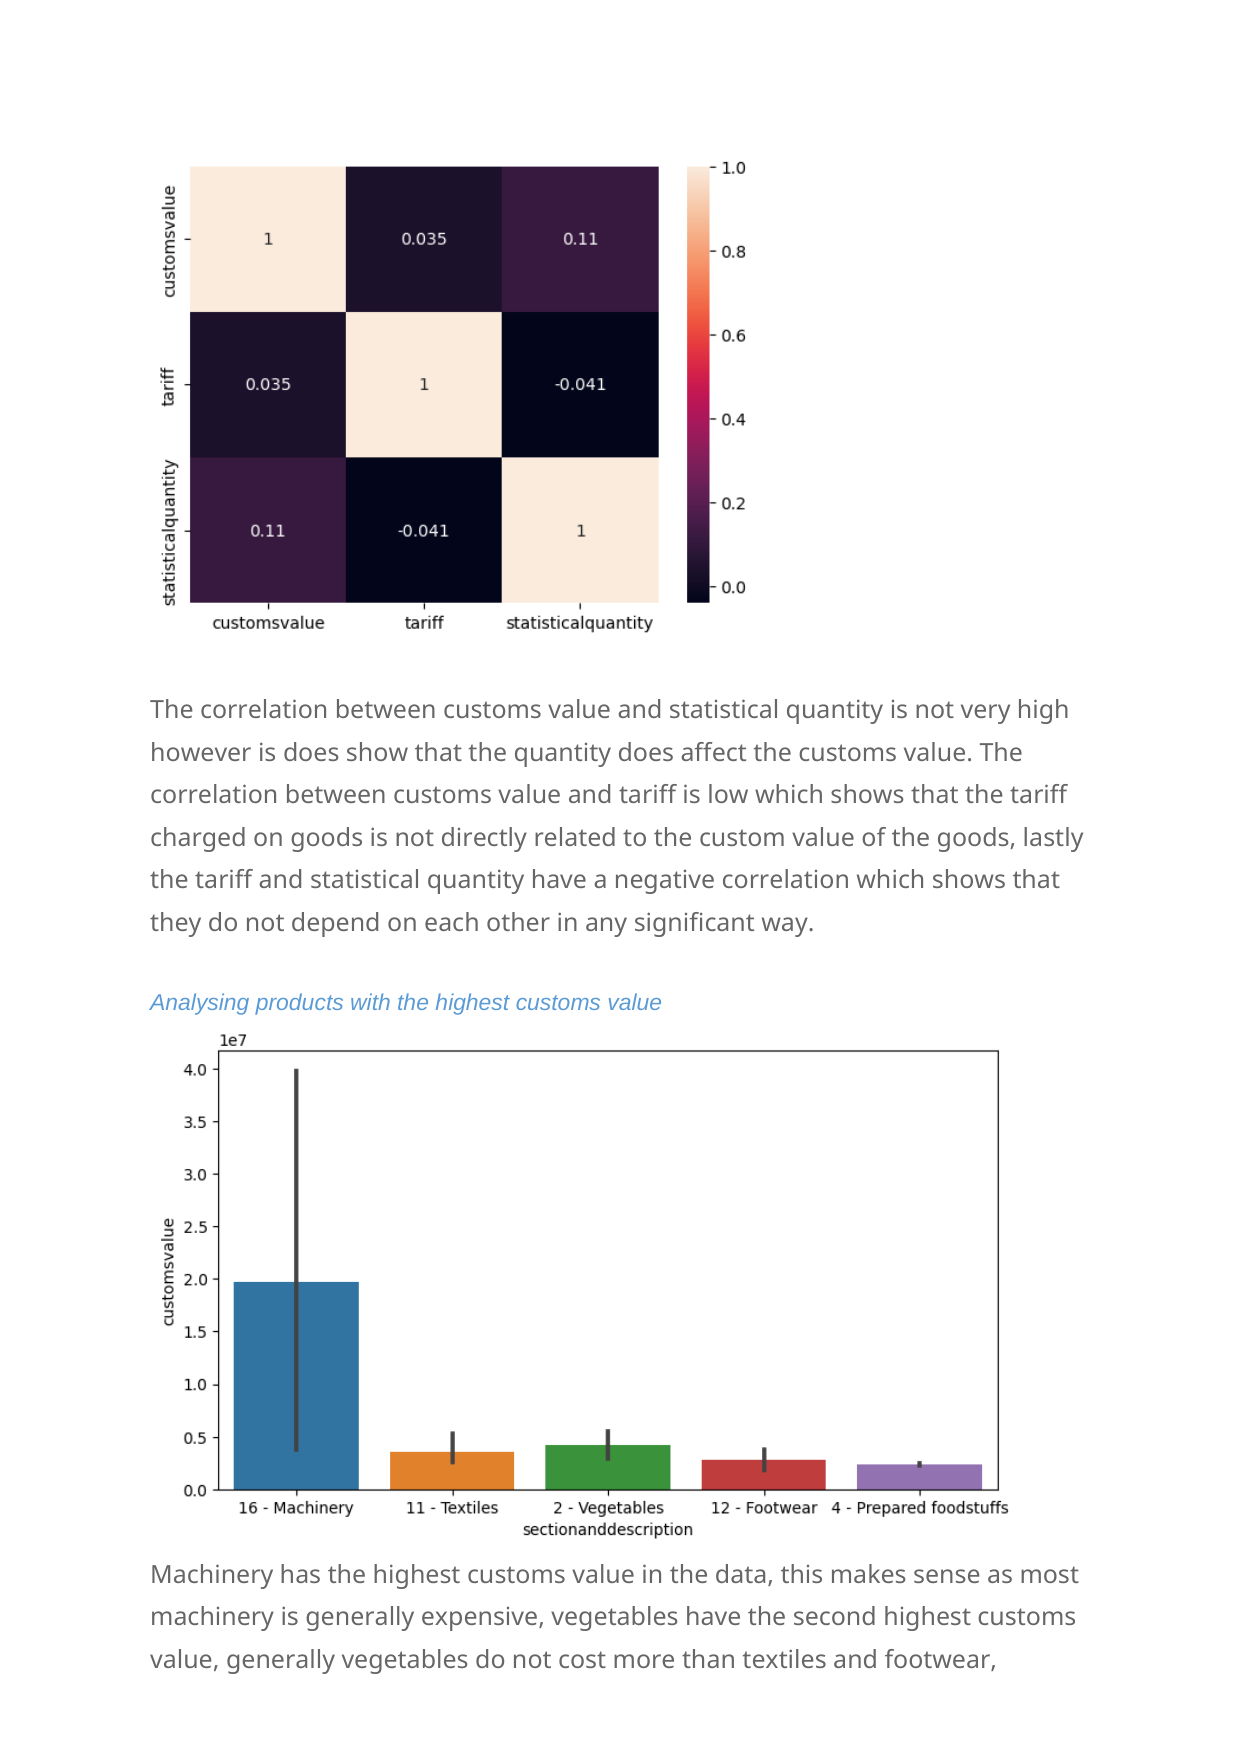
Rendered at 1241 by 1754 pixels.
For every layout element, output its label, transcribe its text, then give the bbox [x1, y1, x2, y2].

text Machinery has the highest customs value in the data, this makes sense as most machinery is generally expensive, vegetables have the second highest customs value, generally vegetables do not cost more than textiles and footwear, [150, 1557, 1090, 1676]
text The correlation between customs value and statistical quantity is not very high however is does show that the quantity does affect the customs value. The correlation between customs value and tariff is low which shows that the tariff charged on goods is not directly related to the custom value of the goods, lastly the tariff and statistical quantity have a negative correlation which shows that they do not depend on each other in any significant way. [150, 692, 1090, 938]
text Analysing products with the highest customs value [150, 989, 1090, 1016]
